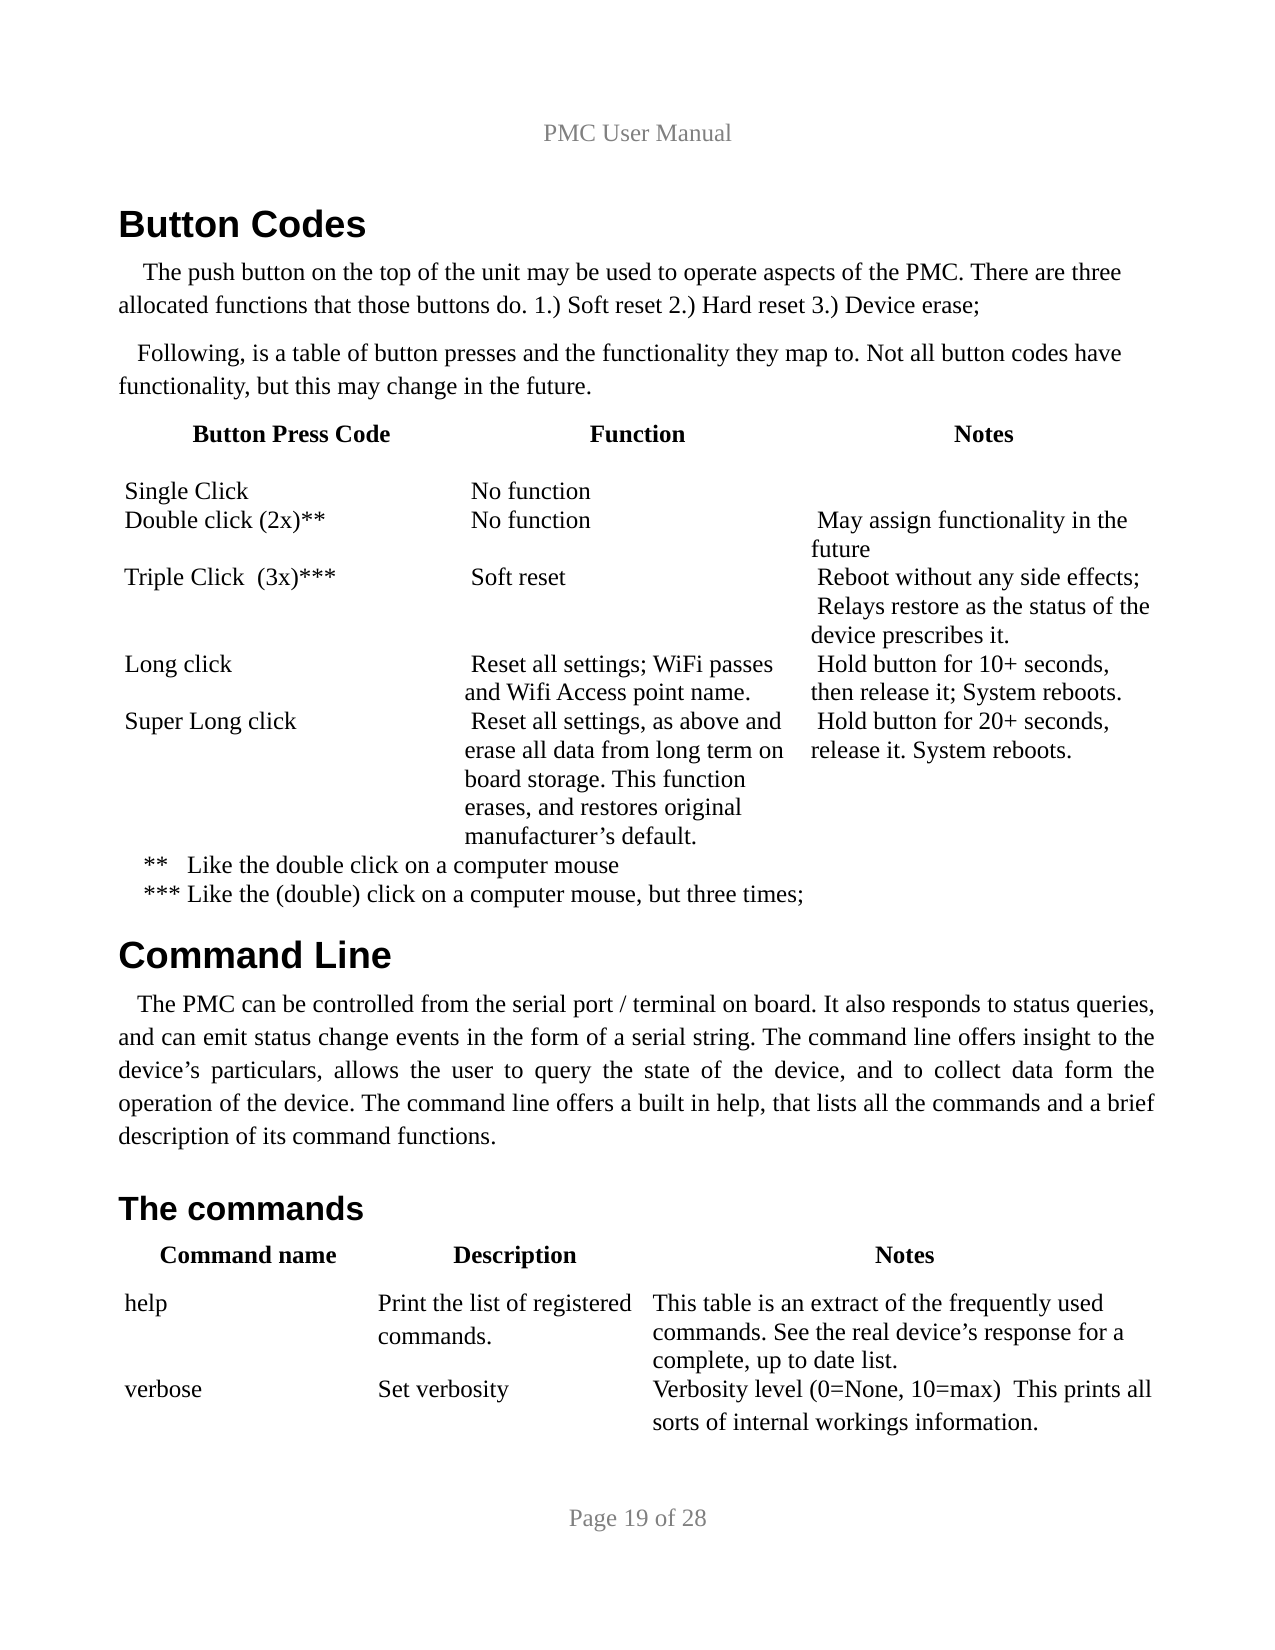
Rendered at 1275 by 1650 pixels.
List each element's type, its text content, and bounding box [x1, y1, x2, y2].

subtitle Command Line [118, 932, 1157, 976]
text Following, is a table of button presses and the functionality they map to. Not all button codes have functionality, but this may change in the future. [118, 338, 1157, 400]
table_cell Reboot without any side effects; Relays restore as the status of the device prescribes it. [811, 563, 1157, 649]
table_cell Reset all settings; WiFi passes and Wifi Access point name. [464, 649, 811, 706]
table_cell help [118, 1288, 378, 1374]
text The PMC can be controlled from the serial port / terminal on board. It also responds to status queries, and can emit status change events in the form of a serial string. The command line offers insight to the device’s particulars, allows the user to query the state of the device, and to collect data form the operation of the device. The command line offers a built in help, that lists all the commands and a brief description of its command functions. [118, 989, 1157, 1149]
table_header Button Press Code [118, 419, 464, 447]
table_header Description [378, 1240, 652, 1288]
table_header Notes [811, 419, 1157, 447]
table_cell Reset all settings, as above and erase all data from long term on board storage. This function erases, and restores original manufacturer’s default. [464, 706, 811, 850]
table_cell Verbosity level (0=None, 10=max) This prints all sorts of internal workings information. [652, 1374, 1157, 1474]
table_cell Set verbosity [378, 1374, 652, 1474]
table_cell May assign functionality in the future [811, 505, 1157, 562]
table_cell [118, 448, 464, 476]
subtitle Button Codes [118, 201, 1157, 245]
table_cell [464, 448, 811, 476]
table_cell No function [464, 505, 811, 562]
table_cell Hold button for 20+ seconds, release it. System reboots. [811, 706, 1157, 850]
text *** Like the (double) click on a computer mouse, but three times; [118, 879, 1157, 907]
table_cell Double click (2x)** [118, 505, 464, 562]
table_cell verbose [118, 1374, 378, 1474]
table_cell This table is an extract of the frequently used commands. See the real device’s response for a complete, up to date list. [652, 1288, 1157, 1374]
table_cell [811, 476, 1157, 505]
text The push button on the top of the unit may be used to operate aspects of the PMC. There are three allocated functions that those buttons do. 1.) Soft reset 2.) Hard reset 3.) Device erase; [118, 257, 1157, 319]
table_cell Single Click [118, 476, 464, 505]
table_cell Triple Click (3x)*** [118, 563, 464, 649]
subtitle The commands [118, 1189, 1157, 1228]
table_cell Super Long click [118, 706, 464, 850]
table_cell [811, 448, 1157, 476]
table_cell Print the list of registered commands. [378, 1288, 652, 1374]
table_header Notes [652, 1240, 1157, 1288]
table_cell Soft reset [464, 563, 811, 649]
table_header Command name [118, 1240, 378, 1288]
table_cell Hold button for 10+ seconds, then release it; System reboots. [811, 649, 1157, 706]
table_header Function [464, 419, 811, 447]
text ** Like the double click on a computer mouse [118, 850, 1157, 879]
table_cell No function [464, 476, 811, 505]
table_cell Long click [118, 649, 464, 706]
